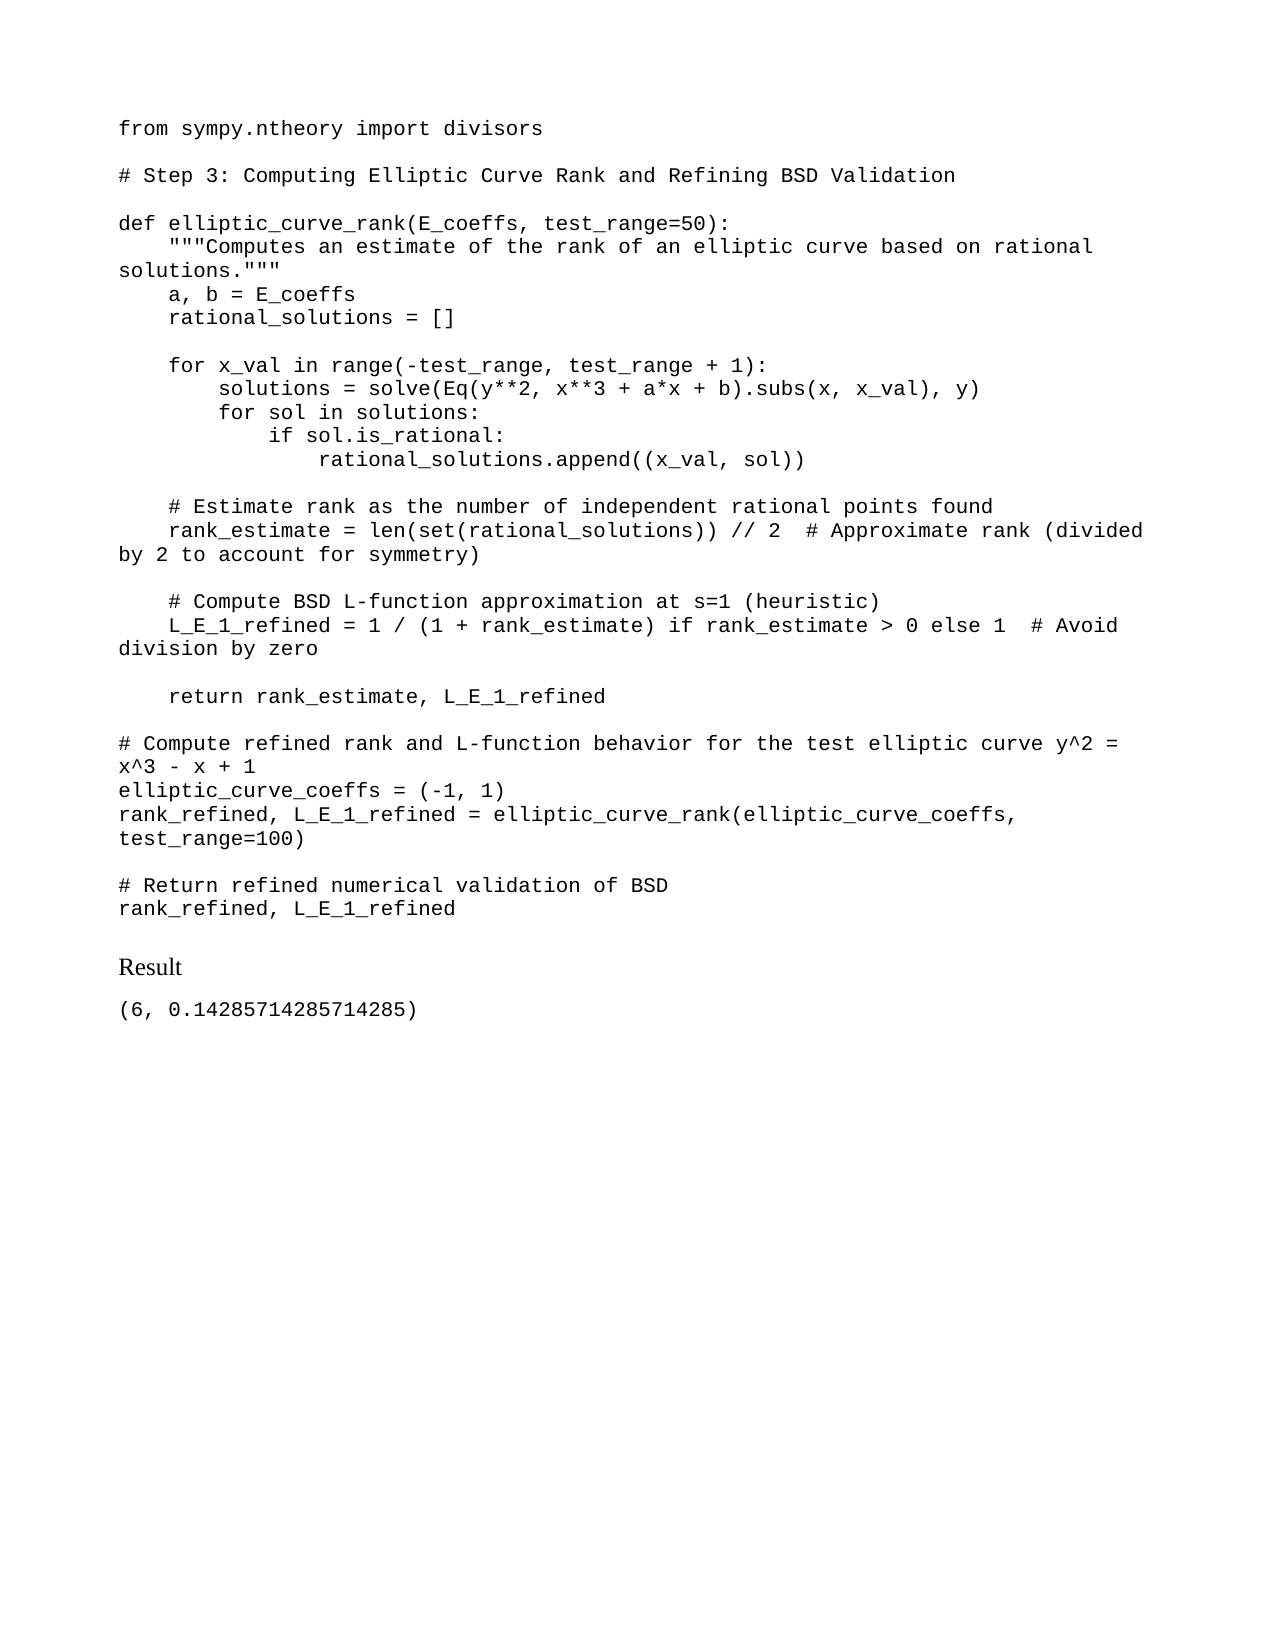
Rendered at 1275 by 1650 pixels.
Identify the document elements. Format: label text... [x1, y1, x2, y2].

text from sympy.ntheory import divisors [118, 118, 1157, 142]
text a, b = E_coeffs [118, 284, 1157, 307]
text return rank_estimate, L_E_1_refined [118, 686, 1157, 709]
text Result [118, 952, 1157, 980]
text for sol in solutions: [118, 402, 1157, 426]
text rank_refined, L_E_1_refined [118, 898, 1157, 922]
text L_E_1_refined = 1 / (1 + rank_estimate) if rank_estimate > 0 else 1 # Avoid division by zero [118, 615, 1157, 662]
text solutions = solve(Eq(y**2, x**3 + a*x + b).subs(x, x_val), y) [118, 378, 1157, 402]
text """Computes an estimate of the rank of an elliptic curve based on rational solutions.""" [118, 236, 1157, 284]
text def elliptic_curve_rank(E_coeffs, test_range=50): [118, 213, 1157, 236]
text rational_solutions = [] [118, 307, 1157, 331]
text # Return refined numerical validation of BSD [118, 875, 1157, 898]
text rank_refined, L_E_1_refined = elliptic_curve_rank(elliptic_curve_coeffs, test_range=100) [118, 804, 1157, 851]
text # Estimate rank as the number of independent rational points found [118, 496, 1157, 520]
text elliptic_curve_coeffs = (-1, 1) [118, 780, 1157, 804]
text # Compute refined rank and L-function behavior for the test elliptic curve y^2 = x^3 - x + 1 [118, 733, 1157, 780]
text rank_estimate = len(set(rational_solutions)) // 2 # Approximate rank (divided by 2 to account for symmetry) [118, 520, 1157, 567]
text # Step 3: Computing Elliptic Curve Rank and Refining BSD Validation [118, 165, 1157, 189]
text rational_solutions.append((x_val, sol)) [118, 449, 1157, 473]
text if sol.is_rational: [118, 426, 1157, 449]
text for x_val in range(-test_range, test_range + 1): [118, 354, 1157, 378]
text # Compute BSD L-function approximation at s=1 (heuristic) [118, 591, 1157, 615]
text (6, 0.14285714285714285) [118, 999, 1157, 1023]
